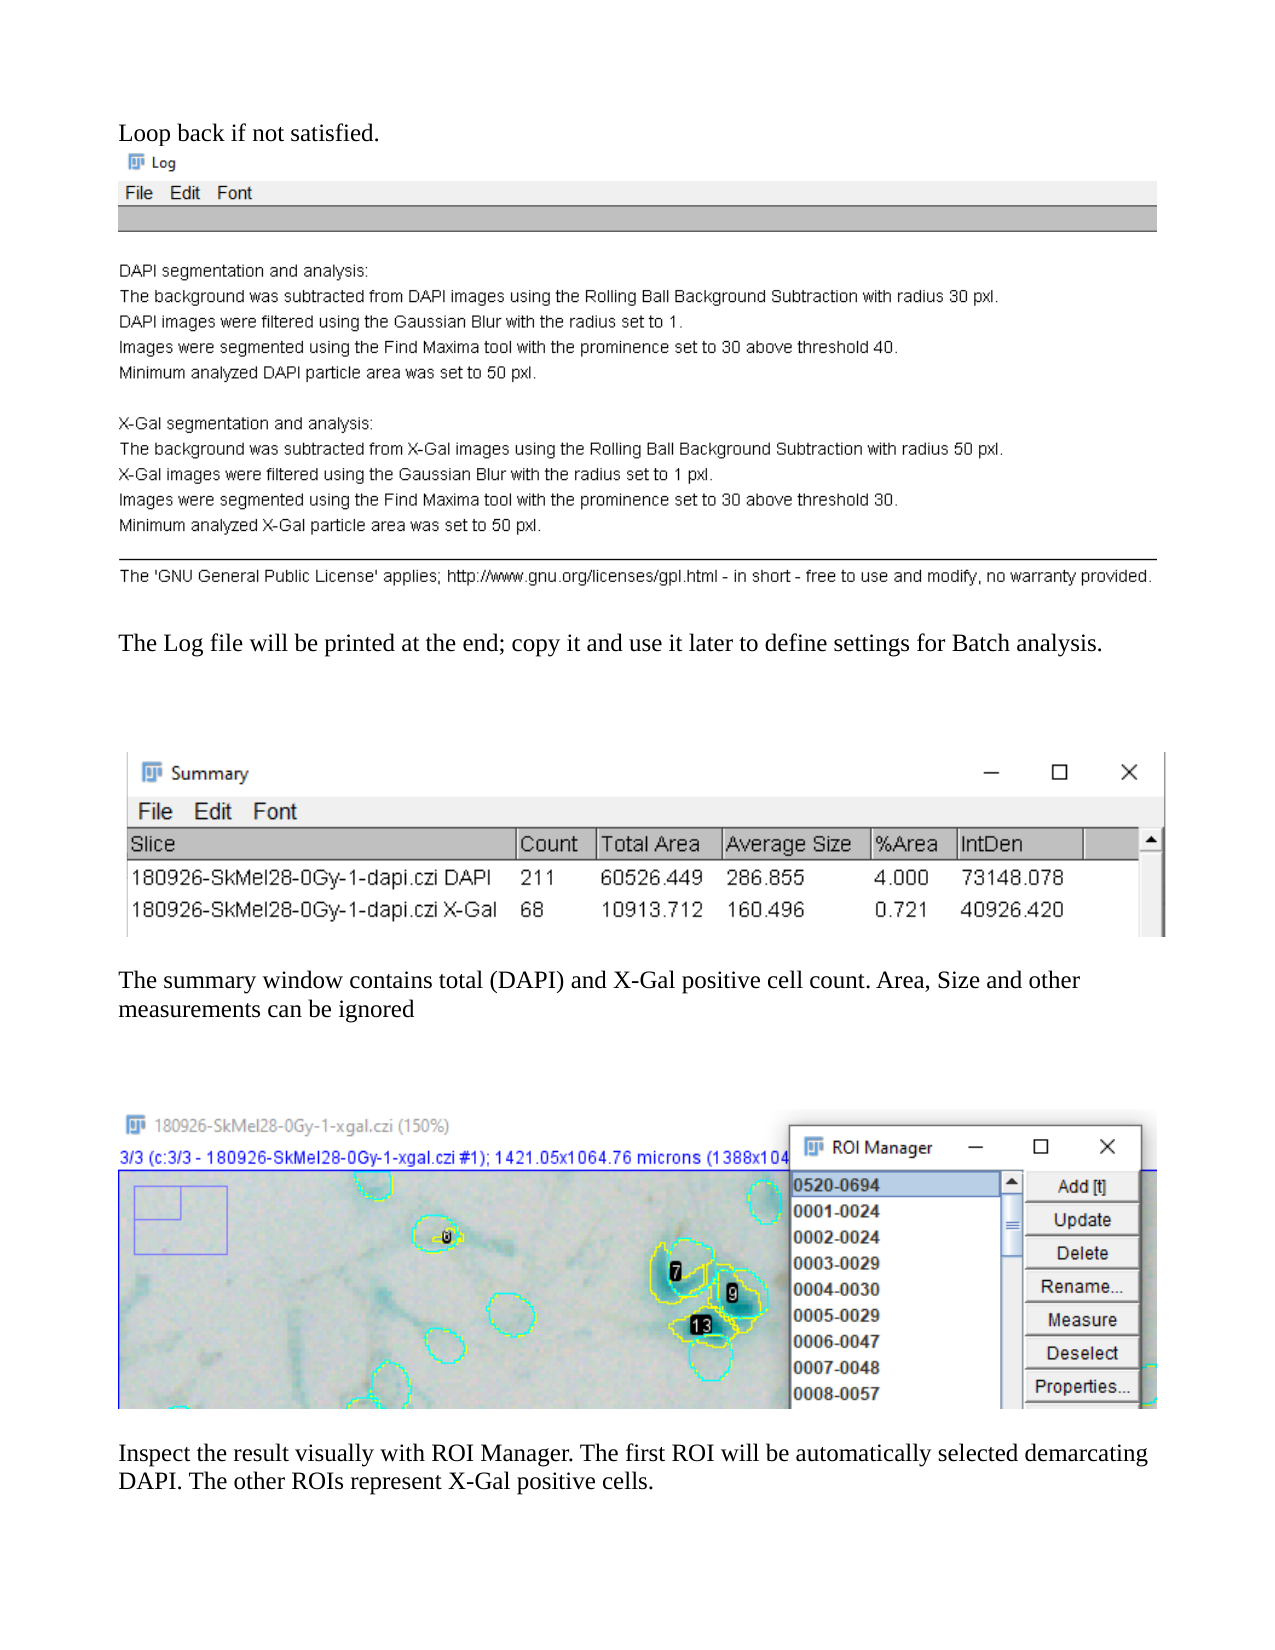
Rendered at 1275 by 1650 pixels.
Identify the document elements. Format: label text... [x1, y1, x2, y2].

text The summary window contains total (DAPI) and X-Gal positive cell count. Area, Size and other measurements can be ignored [118, 965, 1157, 1023]
text The Log file will be printed at the end; copy it and use it later to define settings for Batch analysis. [118, 628, 1157, 657]
text Loop back if not satisfied. [118, 118, 1157, 146]
text Inspect the result visually with ROI Manager. The first ROI will be automatically selected demarcating DAPI. The other ROIs represent X-Gal positive cells. [118, 1438, 1157, 1495]
